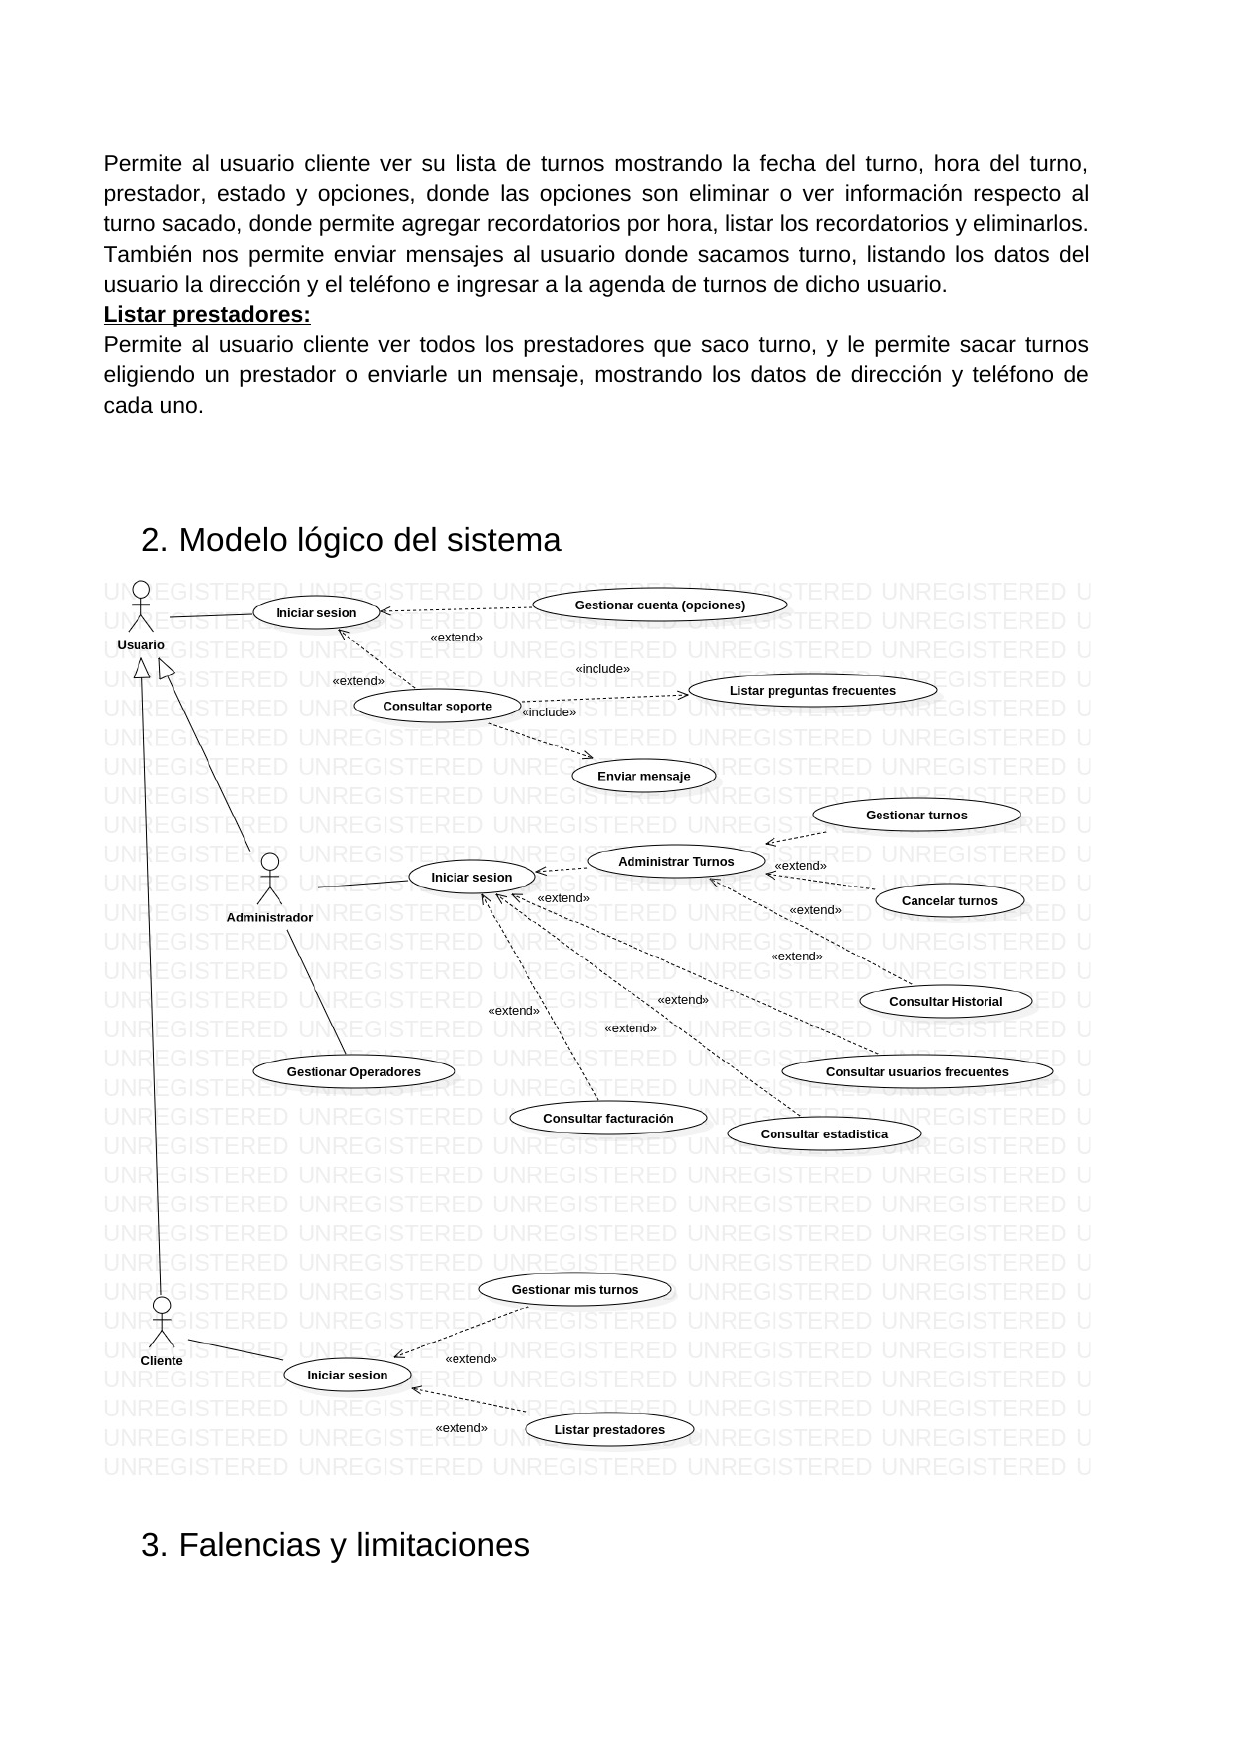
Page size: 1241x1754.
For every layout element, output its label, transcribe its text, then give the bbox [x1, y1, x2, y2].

subtitle Falencias y limitaciones [141, 1524, 1090, 1563]
subtitle Modelo lógico del sistema [141, 520, 1090, 558]
text Permite al usuario cliente ver su lista de turnos mostrando la fecha del turno, hora del turno, prestador, estado y opciones, donde las opciones son eliminar o ver información respecto al turno sacado, donde permite agregar recordatorios por hora, listar los recordatorios y eliminarlos. También nos permite enviar mensajes al usuario donde sacamos turno, listando los datos del usuario la dirección y el teléfono e ingresar a la agenda de turnos de dicho usuario. [103, 150, 1090, 297]
text Listar prestadores: [103, 301, 1090, 327]
text Permite al usuario cliente ver todos los prestadores que saco turno, y le permite sacar turnos eligiendo un prestador o enviarle un mensaje, mostrando los datos de dirección y teléfono de cada uno. [103, 331, 1090, 418]
picture [103, 570, 1091, 1484]
